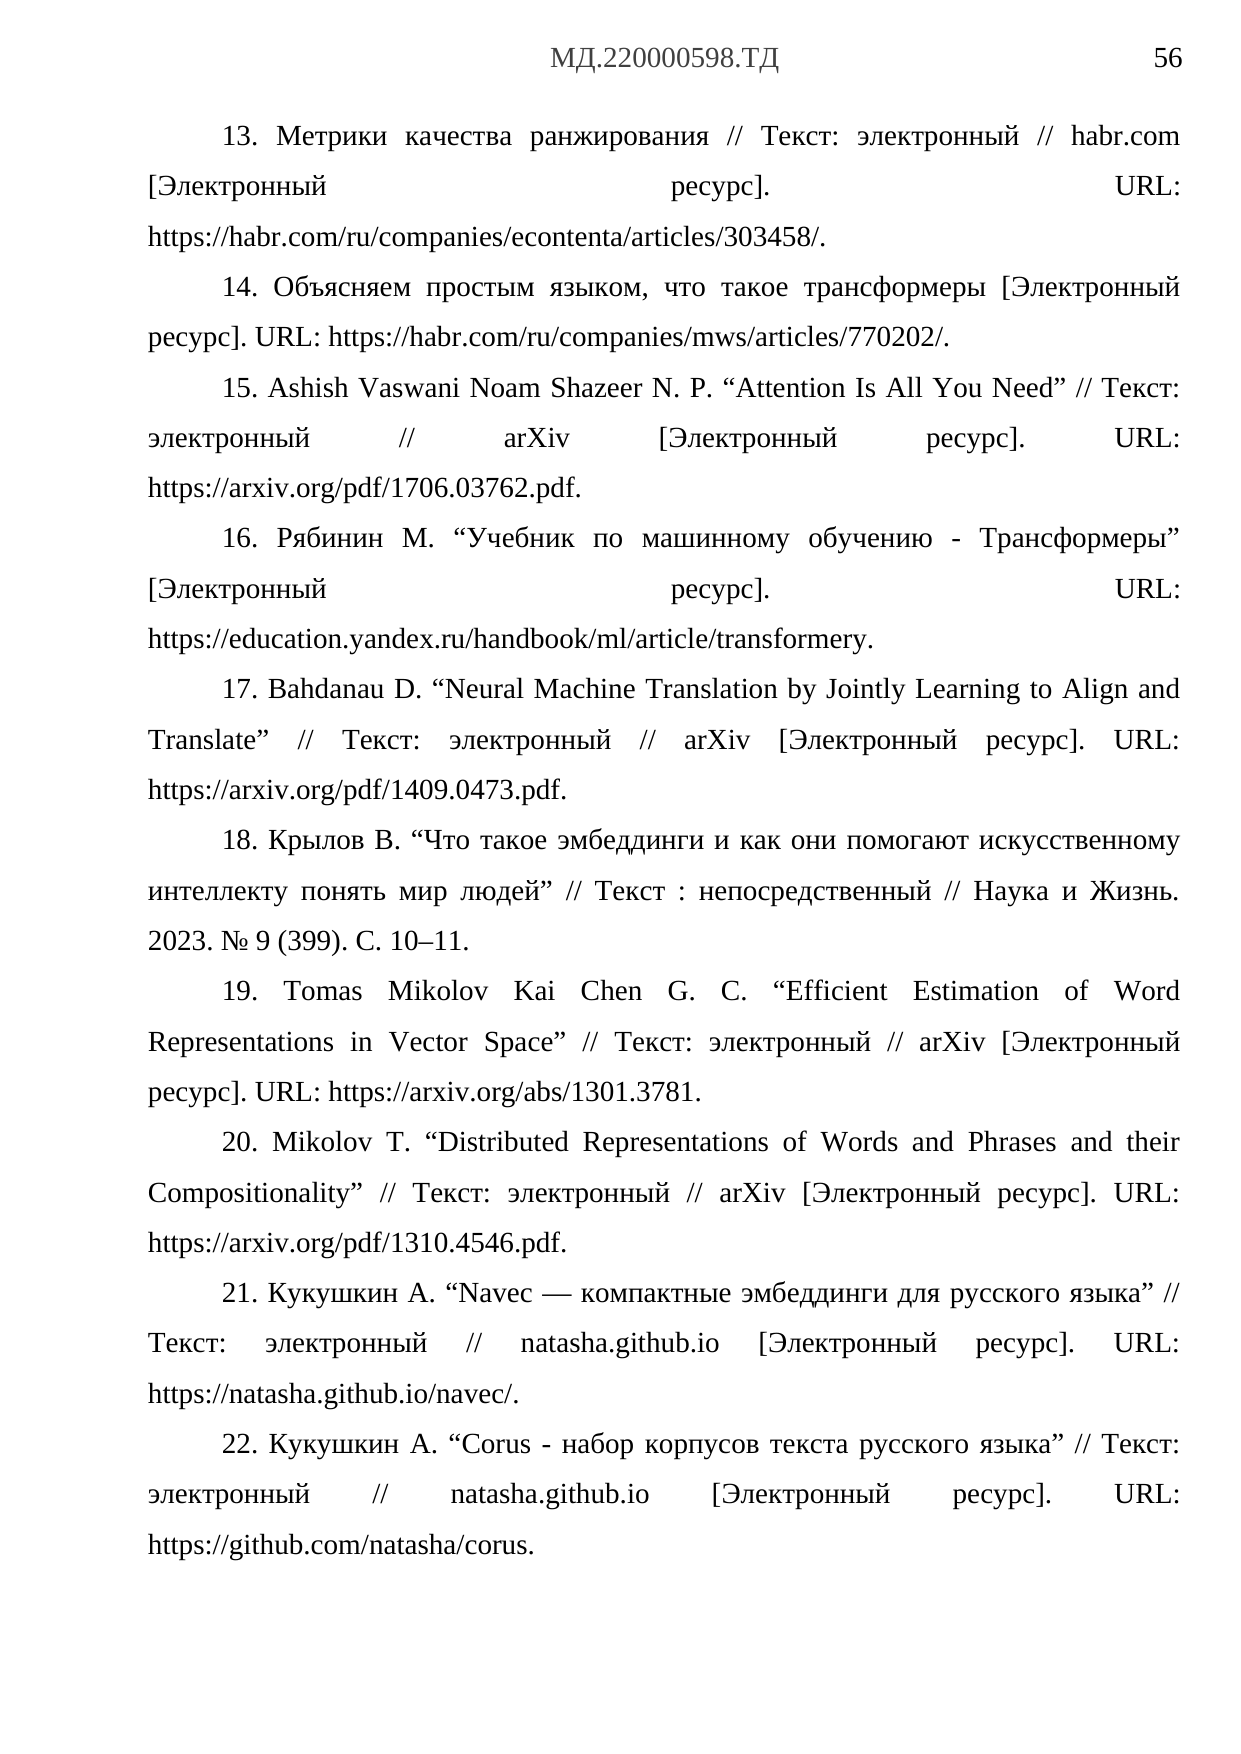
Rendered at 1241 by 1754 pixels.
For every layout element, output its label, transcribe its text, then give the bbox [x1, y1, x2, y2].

text 15. Ashish Vaswani Noam Shazeer N. P. “Attention Is All You Need” // Текст: электронный // arXiv [Электронный ресурс]. URL: https://arxiv.org/pdf/1706.03762.pdf. [148, 370, 1181, 504]
text 13. Метрики качества ранжирования // Текст: электронный // habr.com [Электронный ресурс]. URL: https://habr.com/ru/companies/econtenta/articles/303458/. [148, 118, 1181, 252]
text 14. Объясняем простым языком, что такое трансформеры [Электронный ресурс]. URL: https://habr.com/ru/companies/mws/articles/770202/. [148, 269, 1181, 353]
text 18. Крылов В. “Что такое эмбеддинги и как они помогают искусственному интеллекту понять мир людей” // Текст : непосредственный // Наука и Жизнь. 2023. № 9 (399). C. 10–11. [148, 822, 1181, 957]
text 22. Кукушкин А. “Corus - набор корпусов текста русского языка” // Текст: электронный // natasha.github.io [Электронный ресурс]. URL: https://github.com/natasha/corus. [148, 1426, 1181, 1560]
text 16. Рябинин М. “Учебник по машинному обучению - Трансформеры” [Электронный ресурс]. URL: https://education.yandex.ru/handbook/ml/article/transformery. [148, 521, 1181, 655]
text 17. Bahdanau D. “Neural Machine Translation by Jointly Learning to Align and Translate” // Текст: электронный // arXiv [Электронный ресурс]. URL: https://arxiv.org/pdf/1409.0473.pdf. [148, 672, 1181, 806]
text 21. Кукушкин А. “Navec — компактные эмбеддинги для русского языка” // Текст: электронный // natasha.github.io [Электронный ресурс]. URL: https://natasha.github.io/navec/. [148, 1275, 1181, 1409]
text 19. Tomas Mikolov Kai Chen G. C. “Efficient Estimation of Word Representations in Vector Space” // Текст: электронный // arXiv [Электронный ресурс]. URL: https://arxiv.org/abs/1301.3781. [148, 973, 1181, 1108]
text 20. Mikolov T. “Distributed Representations of Words and Phrases and their Compositionality” // Текст: электронный // arXiv [Электронный ресурс]. URL: https://arxiv.org/pdf/1310.4546.pdf. [148, 1124, 1181, 1258]
